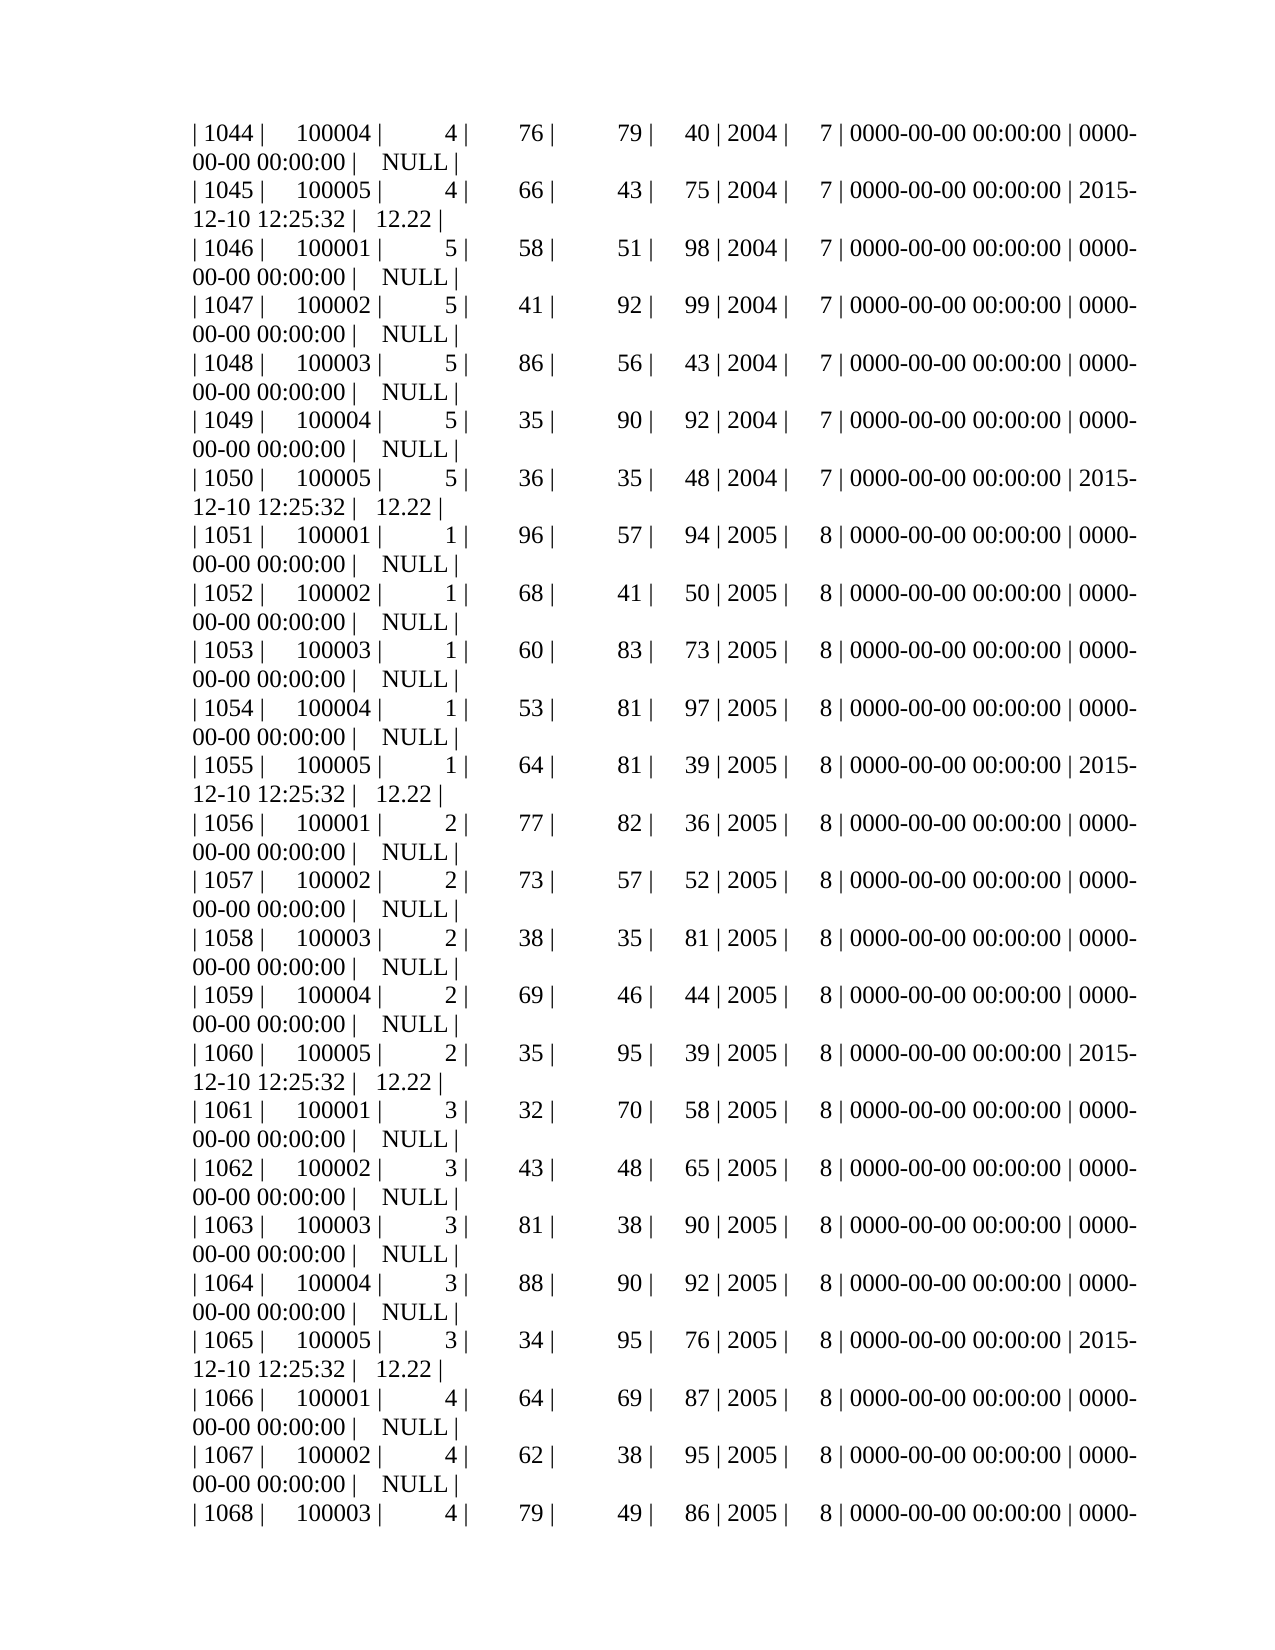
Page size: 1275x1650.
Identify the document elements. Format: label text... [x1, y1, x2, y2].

text | 1049 | 100004 | 5 | 35 | 90 | 92 | 2004 | 7 | 0000-00-00 00:00:00 | 0000-00-00 00:00:00 | NULL | [192, 406, 1157, 463]
text | 1068 | 100003 | 4 | 79 | 49 | 86 | 2005 | 8 | 0000-00-00 00:00:00 | 0000- [192, 1498, 1157, 1527]
text | 1052 | 100002 | 1 | 68 | 41 | 50 | 2005 | 8 | 0000-00-00 00:00:00 | 0000-00-00 00:00:00 | NULL | [192, 578, 1157, 636]
text | 1062 | 100002 | 3 | 43 | 48 | 65 | 2005 | 8 | 0000-00-00 00:00:00 | 0000-00-00 00:00:00 | NULL | [192, 1153, 1157, 1211]
text | 1056 | 100001 | 2 | 77 | 82 | 36 | 2005 | 8 | 0000-00-00 00:00:00 | 0000-00-00 00:00:00 | NULL | [192, 808, 1157, 866]
text | 1057 | 100002 | 2 | 73 | 57 | 52 | 2005 | 8 | 0000-00-00 00:00:00 | 0000-00-00 00:00:00 | NULL | [192, 866, 1157, 923]
text | 1047 | 100002 | 5 | 41 | 92 | 99 | 2004 | 7 | 0000-00-00 00:00:00 | 0000-00-00 00:00:00 | NULL | [192, 291, 1157, 348]
text | 1053 | 100003 | 1 | 60 | 83 | 73 | 2005 | 8 | 0000-00-00 00:00:00 | 0000-00-00 00:00:00 | NULL | [192, 636, 1157, 693]
text | 1067 | 100002 | 4 | 62 | 38 | 95 | 2005 | 8 | 0000-00-00 00:00:00 | 0000-00-00 00:00:00 | NULL | [192, 1441, 1157, 1498]
text | 1054 | 100004 | 1 | 53 | 81 | 97 | 2005 | 8 | 0000-00-00 00:00:00 | 0000-00-00 00:00:00 | NULL | [192, 693, 1157, 751]
text | 1064 | 100004 | 3 | 88 | 90 | 92 | 2005 | 8 | 0000-00-00 00:00:00 | 0000-00-00 00:00:00 | NULL | [192, 1268, 1157, 1326]
text | 1055 | 100005 | 1 | 64 | 81 | 39 | 2005 | 8 | 0000-00-00 00:00:00 | 2015-12-10 12:25:32 | 12.22 | [192, 751, 1157, 808]
text | 1060 | 100005 | 2 | 35 | 95 | 39 | 2005 | 8 | 0000-00-00 00:00:00 | 2015-12-10 12:25:32 | 12.22 | [192, 1038, 1157, 1096]
text | 1061 | 100001 | 3 | 32 | 70 | 58 | 2005 | 8 | 0000-00-00 00:00:00 | 0000-00-00 00:00:00 | NULL | [192, 1096, 1157, 1153]
text | 1044 | 100004 | 4 | 76 | 79 | 40 | 2004 | 7 | 0000-00-00 00:00:00 | 0000-00-00 00:00:00 | NULL | [192, 118, 1157, 176]
text | 1051 | 100001 | 1 | 96 | 57 | 94 | 2005 | 8 | 0000-00-00 00:00:00 | 0000-00-00 00:00:00 | NULL | [192, 521, 1157, 578]
text | 1059 | 100004 | 2 | 69 | 46 | 44 | 2005 | 8 | 0000-00-00 00:00:00 | 0000-00-00 00:00:00 | NULL | [192, 981, 1157, 1038]
text | 1066 | 100001 | 4 | 64 | 69 | 87 | 2005 | 8 | 0000-00-00 00:00:00 | 0000-00-00 00:00:00 | NULL | [192, 1383, 1157, 1441]
text | 1065 | 100005 | 3 | 34 | 95 | 76 | 2005 | 8 | 0000-00-00 00:00:00 | 2015-12-10 12:25:32 | 12.22 | [192, 1326, 1157, 1383]
text | 1050 | 100005 | 5 | 36 | 35 | 48 | 2004 | 7 | 0000-00-00 00:00:00 | 2015-12-10 12:25:32 | 12.22 | [192, 463, 1157, 521]
text | 1045 | 100005 | 4 | 66 | 43 | 75 | 2004 | 7 | 0000-00-00 00:00:00 | 2015-12-10 12:25:32 | 12.22 | [192, 176, 1157, 233]
text | 1063 | 100003 | 3 | 81 | 38 | 90 | 2005 | 8 | 0000-00-00 00:00:00 | 0000-00-00 00:00:00 | NULL | [192, 1211, 1157, 1268]
text | 1048 | 100003 | 5 | 86 | 56 | 43 | 2004 | 7 | 0000-00-00 00:00:00 | 0000-00-00 00:00:00 | NULL | [192, 348, 1157, 406]
text | 1058 | 100003 | 2 | 38 | 35 | 81 | 2005 | 8 | 0000-00-00 00:00:00 | 0000-00-00 00:00:00 | NULL | [192, 923, 1157, 981]
text | 1046 | 100001 | 5 | 58 | 51 | 98 | 2004 | 7 | 0000-00-00 00:00:00 | 0000-00-00 00:00:00 | NULL | [192, 233, 1157, 291]
